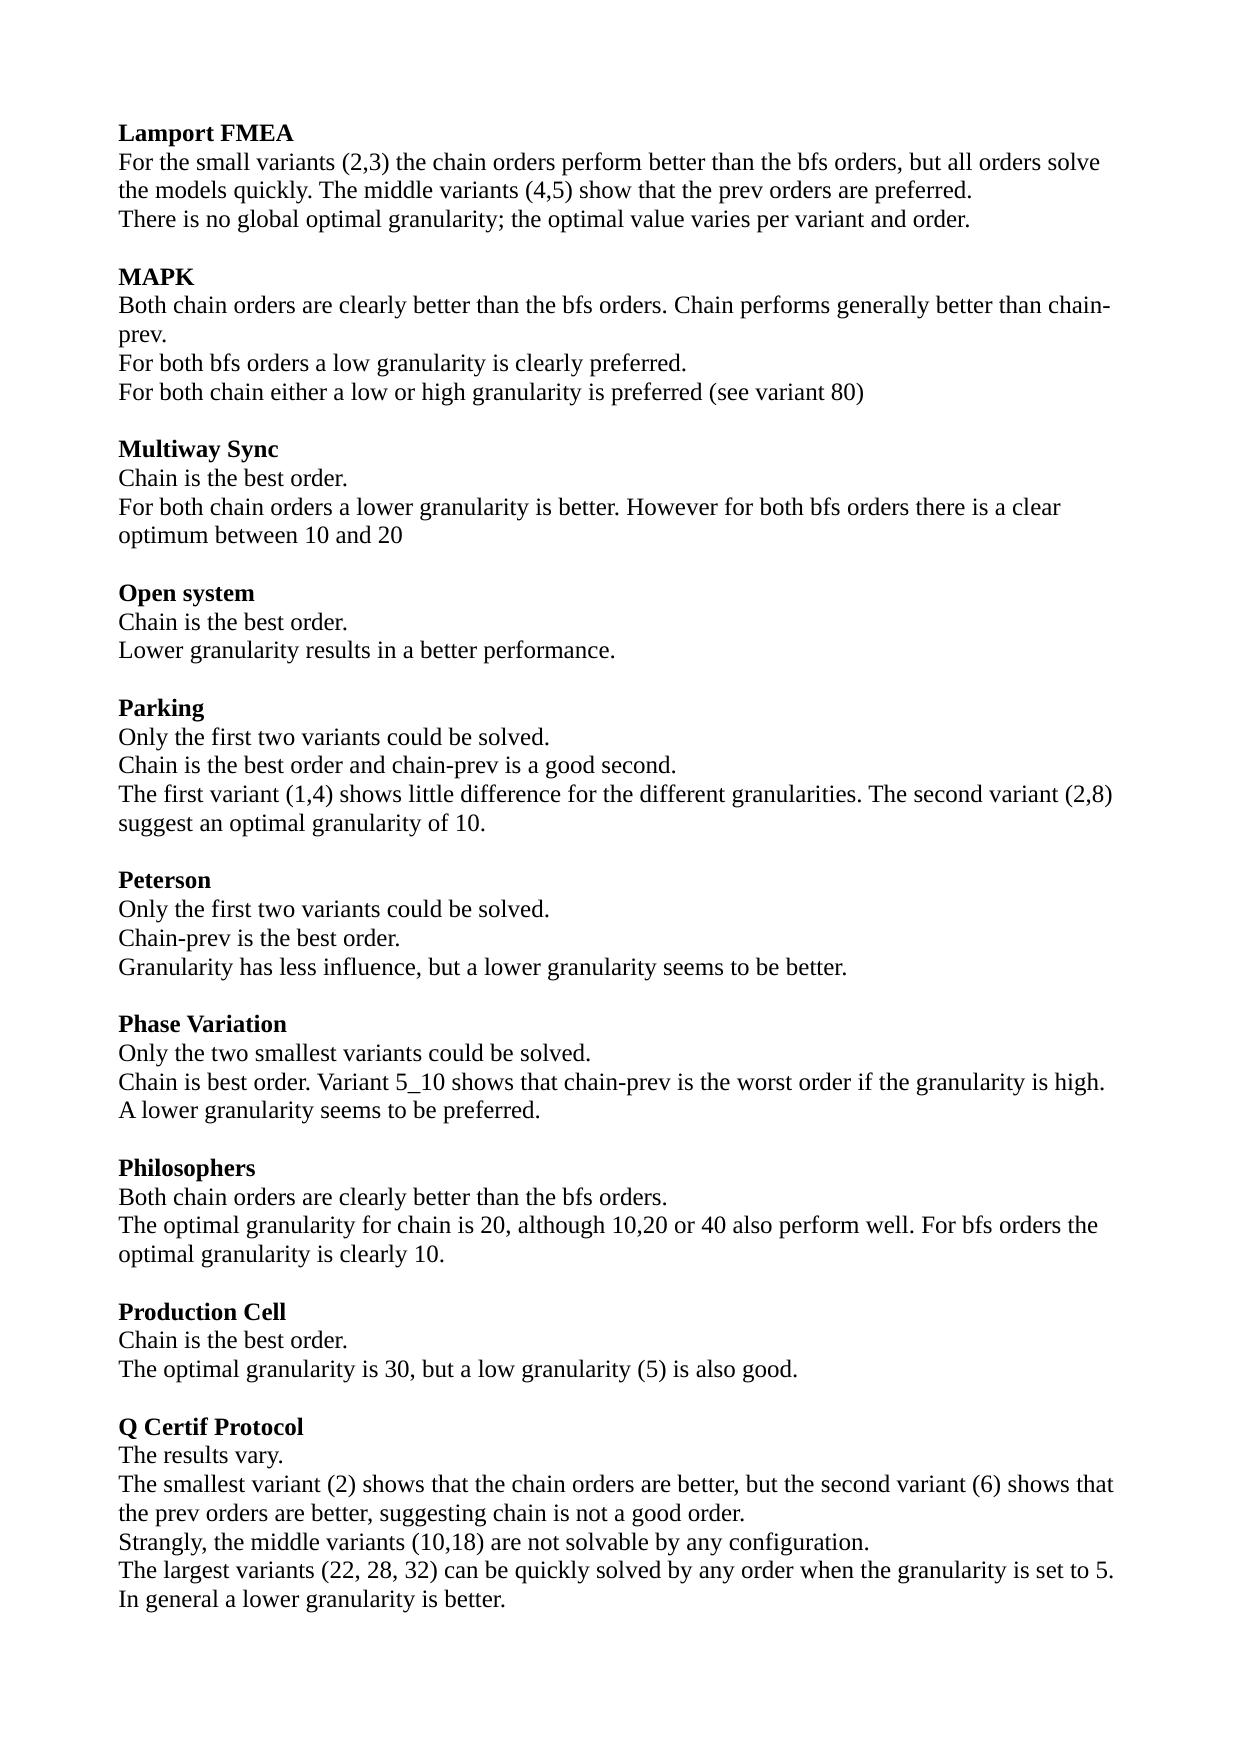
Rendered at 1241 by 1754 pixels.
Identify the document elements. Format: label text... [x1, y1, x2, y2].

text Parking [118, 693, 1122, 722]
text Lower granularity results in a better performance. [118, 636, 1122, 664]
text Open system [118, 578, 1122, 607]
text Multiway Sync [118, 434, 1122, 463]
text Chain is the best order. [118, 607, 1122, 636]
text Both chain orders are clearly better than the bfs orders. Chain performs generally better than chain-prev. [118, 291, 1122, 348]
text The smallest variant (2) shows that the chain orders are better, but the second variant (6) shows that the prev orders are better, suggesting chain is not a good order. [118, 1469, 1122, 1527]
text The optimal granularity for chain is 20, although 10,20 or 40 also perform well. For bfs orders the optimal granularity is clearly 10. [118, 1211, 1122, 1268]
text Only the first two variants could be solved. [118, 722, 1122, 751]
text In general a lower granularity is better. [118, 1584, 1122, 1613]
text For both bfs orders a low granularity is clearly preferred. [118, 348, 1122, 377]
text Only the two smallest variants could be solved. [118, 1038, 1122, 1067]
text Lamport FMEA [118, 118, 1122, 147]
text Chain is best order. Variant 5_10 shows that chain-prev is the worst order if the granularity is high. [118, 1067, 1122, 1096]
text The optimal granularity is 30, but a low granularity (5) is also good. [118, 1354, 1122, 1383]
text Philosophers [118, 1153, 1122, 1182]
text Granularity has less influence, but a lower granularity seems to be better. [118, 952, 1122, 981]
text For both chain orders a lower granularity is better. However for both bfs orders there is a clear optimum between 10 and 20 [118, 492, 1122, 549]
text Peterson [118, 866, 1122, 894]
text Chain is the best order and chain-prev is a good second. [118, 751, 1122, 779]
text Q Certif Protocol [118, 1412, 1122, 1441]
text The first variant (1,4) shows little difference for the different granularities. The second variant (2,8) suggest an optimal granularity of 10. [118, 779, 1122, 837]
text Both chain orders are clearly better than the bfs orders. [118, 1182, 1122, 1211]
text Chain is the best order. [118, 1326, 1122, 1354]
text For the small variants (2,3) the chain orders perform better than the bfs orders, but all orders solve the models quickly. The middle variants (4,5) show that the prev orders are preferred. [118, 147, 1122, 204]
text Strangly, the middle variants (10,18) are not solvable by any configuration. [118, 1527, 1122, 1556]
text Only the first two variants could be solved. [118, 894, 1122, 923]
text The results vary. [118, 1441, 1122, 1469]
text Production Cell [118, 1297, 1122, 1326]
text A lower granularity seems to be preferred. [118, 1096, 1122, 1124]
text For both chain either a low or high granularity is preferred (see variant 80) [118, 377, 1122, 406]
text There is no global optimal granularity; the optimal value varies per variant and order. [118, 204, 1122, 233]
text Phase Variation [118, 1009, 1122, 1038]
text Chain-prev is the best order. [118, 923, 1122, 952]
text MAPK [118, 262, 1122, 291]
text Chain is the best order. [118, 463, 1122, 492]
text The largest variants (22, 28, 32) can be quickly solved by any order when the granularity is set to 5. [118, 1556, 1122, 1584]
